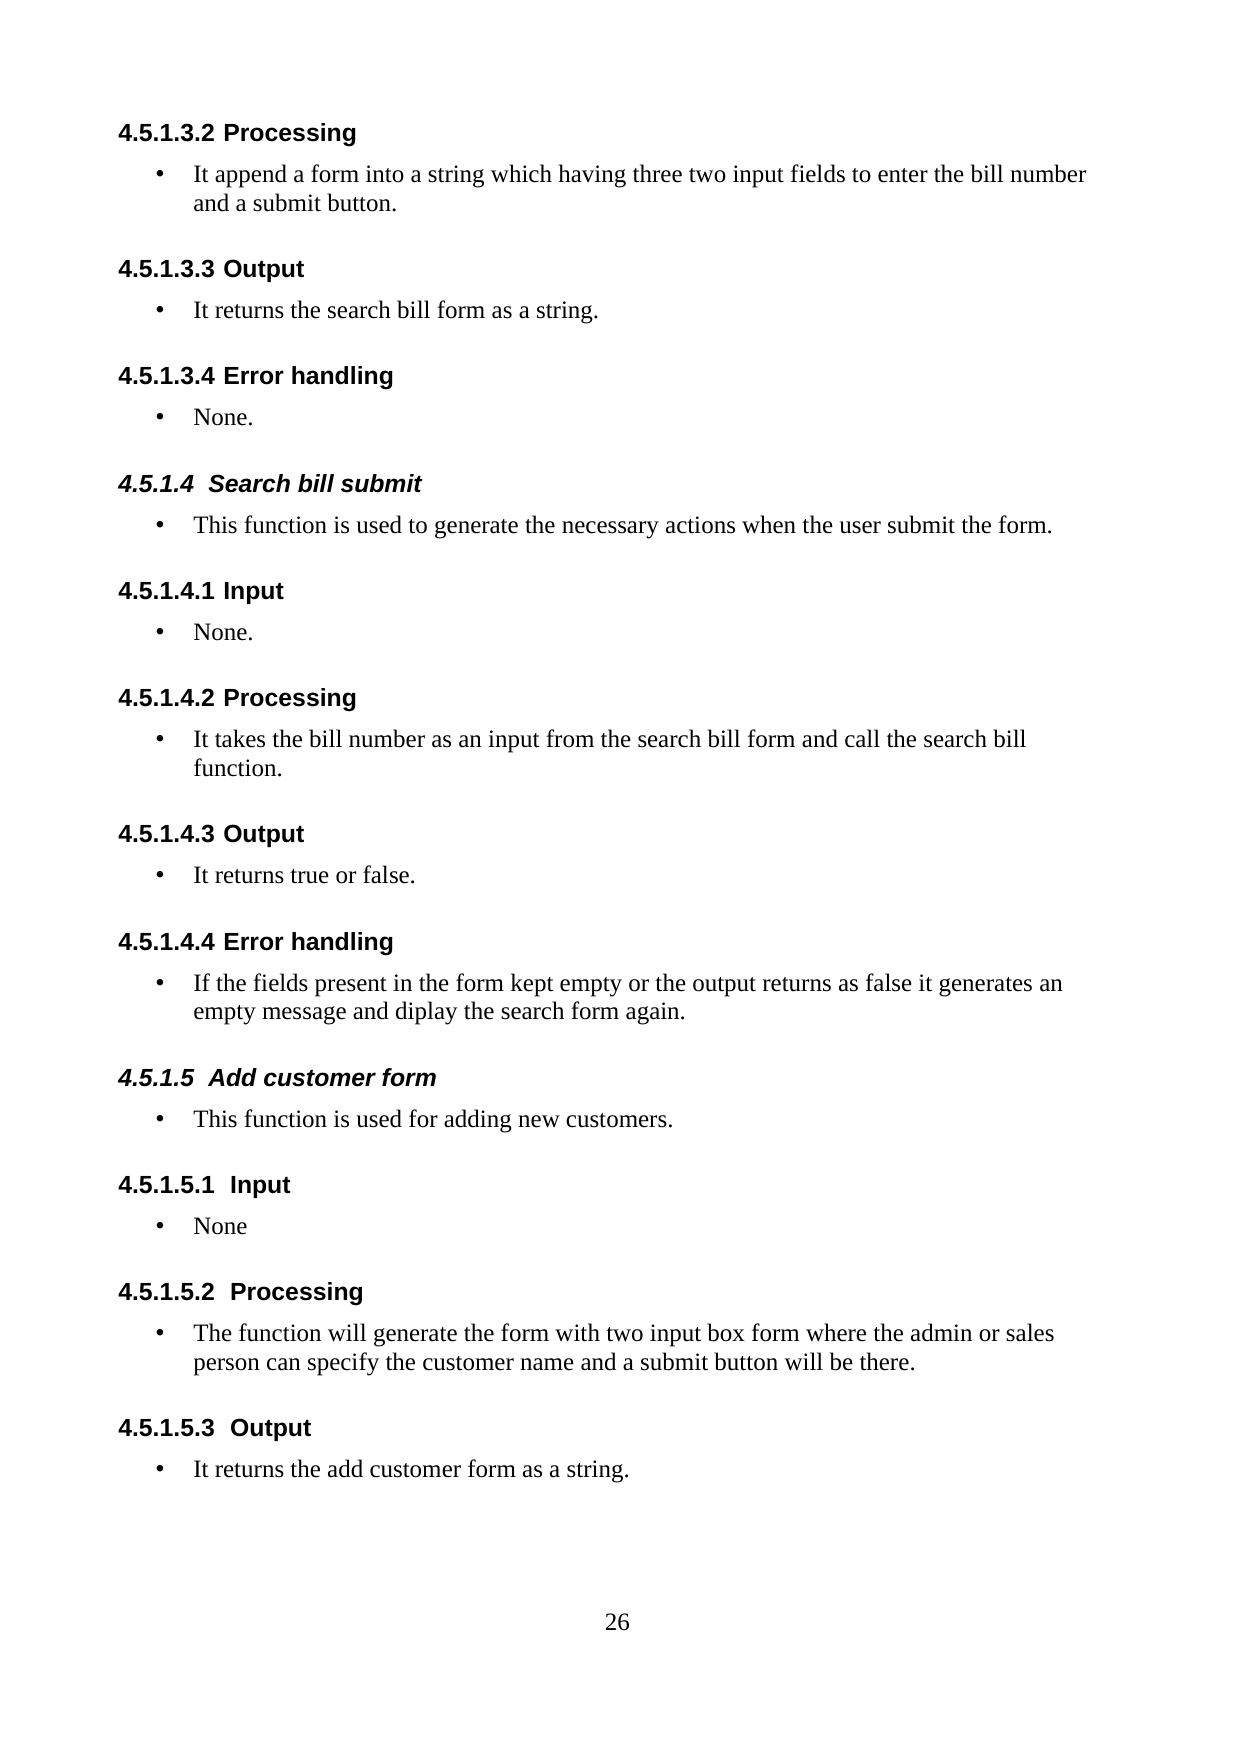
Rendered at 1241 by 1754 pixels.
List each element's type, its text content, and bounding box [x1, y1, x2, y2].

list It returns the add customer form as a string. [156, 1454, 1122, 1483]
subtitle Output [118, 819, 1122, 848]
list None [156, 1211, 1122, 1240]
subtitle Input [118, 576, 1122, 604]
subtitle Error handling [118, 361, 1122, 390]
list This function is used for adding new customers. [156, 1104, 1122, 1132]
subtitle Processing [118, 1277, 1122, 1306]
list None. [156, 617, 1122, 646]
list It returns true or false. [156, 860, 1122, 889]
list The function will generate the form with two input box form where the admin or sales person can specify the customer name and a submit button will be there. [156, 1318, 1122, 1376]
list It takes the bill number as an input from the search bill form and call the search bill function. [156, 724, 1122, 782]
subtitle Processing [118, 683, 1122, 712]
list It returns the search bill form as a string. [156, 295, 1122, 324]
subtitle Search bill submit [118, 469, 1122, 497]
subtitle Error handling [118, 927, 1122, 955]
subtitle Output [118, 254, 1122, 283]
subtitle Output [118, 1413, 1122, 1442]
subtitle Input [118, 1170, 1122, 1198]
subtitle Processing [118, 118, 1122, 147]
list This function is used to generate the necessary actions when the user submit the form. [156, 510, 1122, 538]
subtitle Add customer form [118, 1063, 1122, 1091]
list It append a form into a string which having three two input fields to enter the bill number and a submit button. [156, 159, 1122, 217]
list If the fields present in the form kept empty or the output returns as false it generates an empty message and diplay the search form again. [156, 968, 1122, 1025]
list None. [156, 402, 1122, 431]
